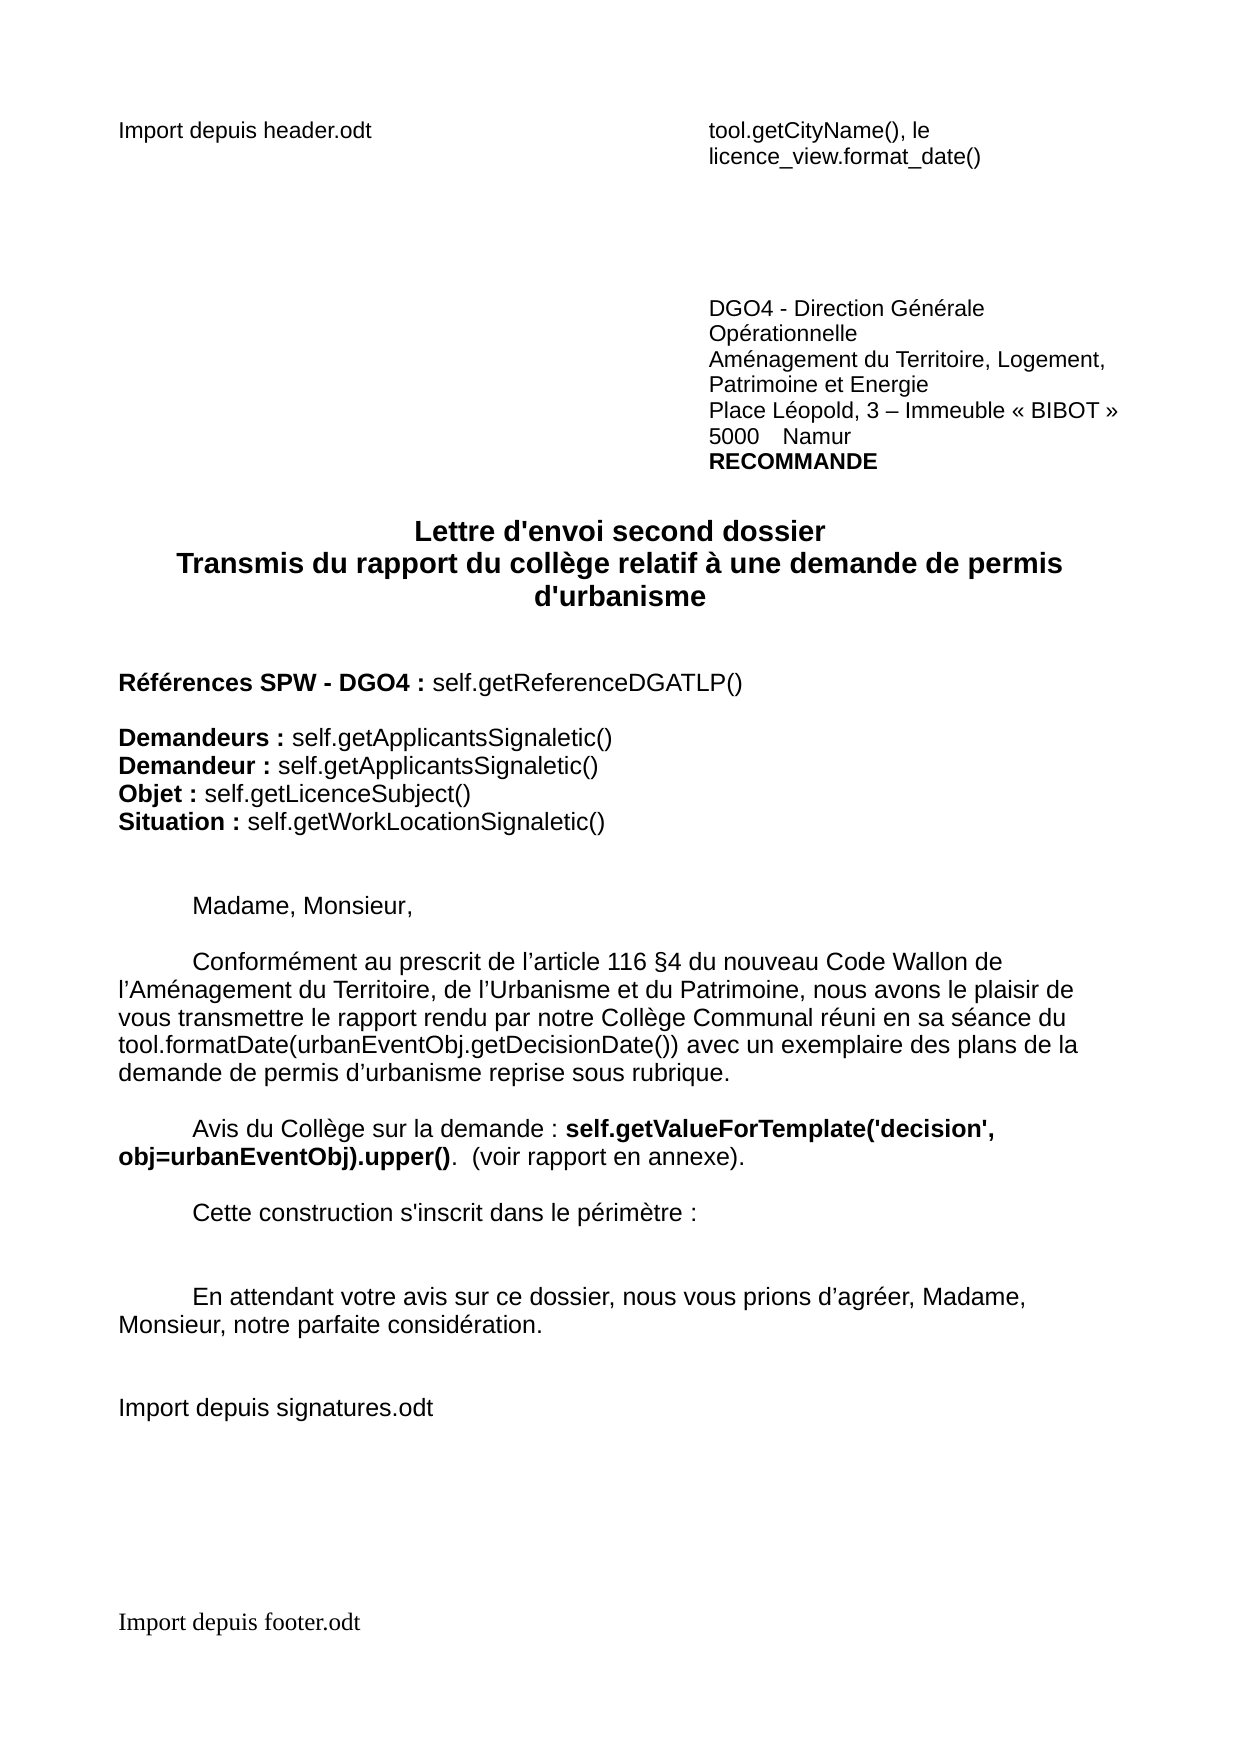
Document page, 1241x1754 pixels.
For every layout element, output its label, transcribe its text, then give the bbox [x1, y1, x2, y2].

table_header Import depuis header.odt [118, 118, 708, 487]
text Madame, Monsieur, [118, 892, 1122, 920]
text Import depuis signatures.odt [118, 1394, 1122, 1422]
text Avis du Collège sur la demande : self.getValueForTemplate('decision', obj=urbanEventObj).upper(). (voir rapport en annexe). [118, 1115, 1122, 1171]
title Transmis du rapport du collège relatif à une demande de permis d'urbanisme [118, 547, 1122, 613]
text Situation : self.getWorkLocationSignaletic() [118, 808, 1122, 836]
text Conformément au prescrit de l’article 116 §4 du nouveau Code Wallon de l’Aménagement du Territoire, de l’Urbanisme et du Patrimoine, nous avons le plaisir de vous transmettre le rapport rendu par notre Collège Communal réuni en sa séance du tool.formatDate(urbanEventObj.getDecisionDate()) avec un exemplaire des plans de la demande de permis d’urbanisme reprise sous rubrique. [118, 948, 1122, 1087]
title Lettre d'envoi second dossier [118, 515, 1122, 547]
text En attendant votre avis sur ce dossier, nous vous prions d’agréer, Madame, Monsieur, notre parfaite considération. [118, 1283, 1122, 1338]
text Références SPW - DGO4 : self.getReferenceDGATLP() [118, 668, 1122, 696]
table_header tool.getCityName(), le licence_view.format_date() DGO4 - Direction Générale Opérationnelle Aménagement du Territoire, Logement, Patrimoine et Energie Place Léopold, 3 – Immeuble « BIBOT » 5000 Namur RECOMMANDE [709, 118, 1128, 487]
text Demandeurs : self.getApplicantsSignaletic() [118, 724, 1122, 752]
text Demandeur : self.getApplicantsSignaletic() [118, 752, 1122, 780]
text Cette construction s'inscrit dans le périmètre : [118, 1199, 1122, 1227]
text Objet : self.getLicenceSubject() [118, 780, 1122, 808]
